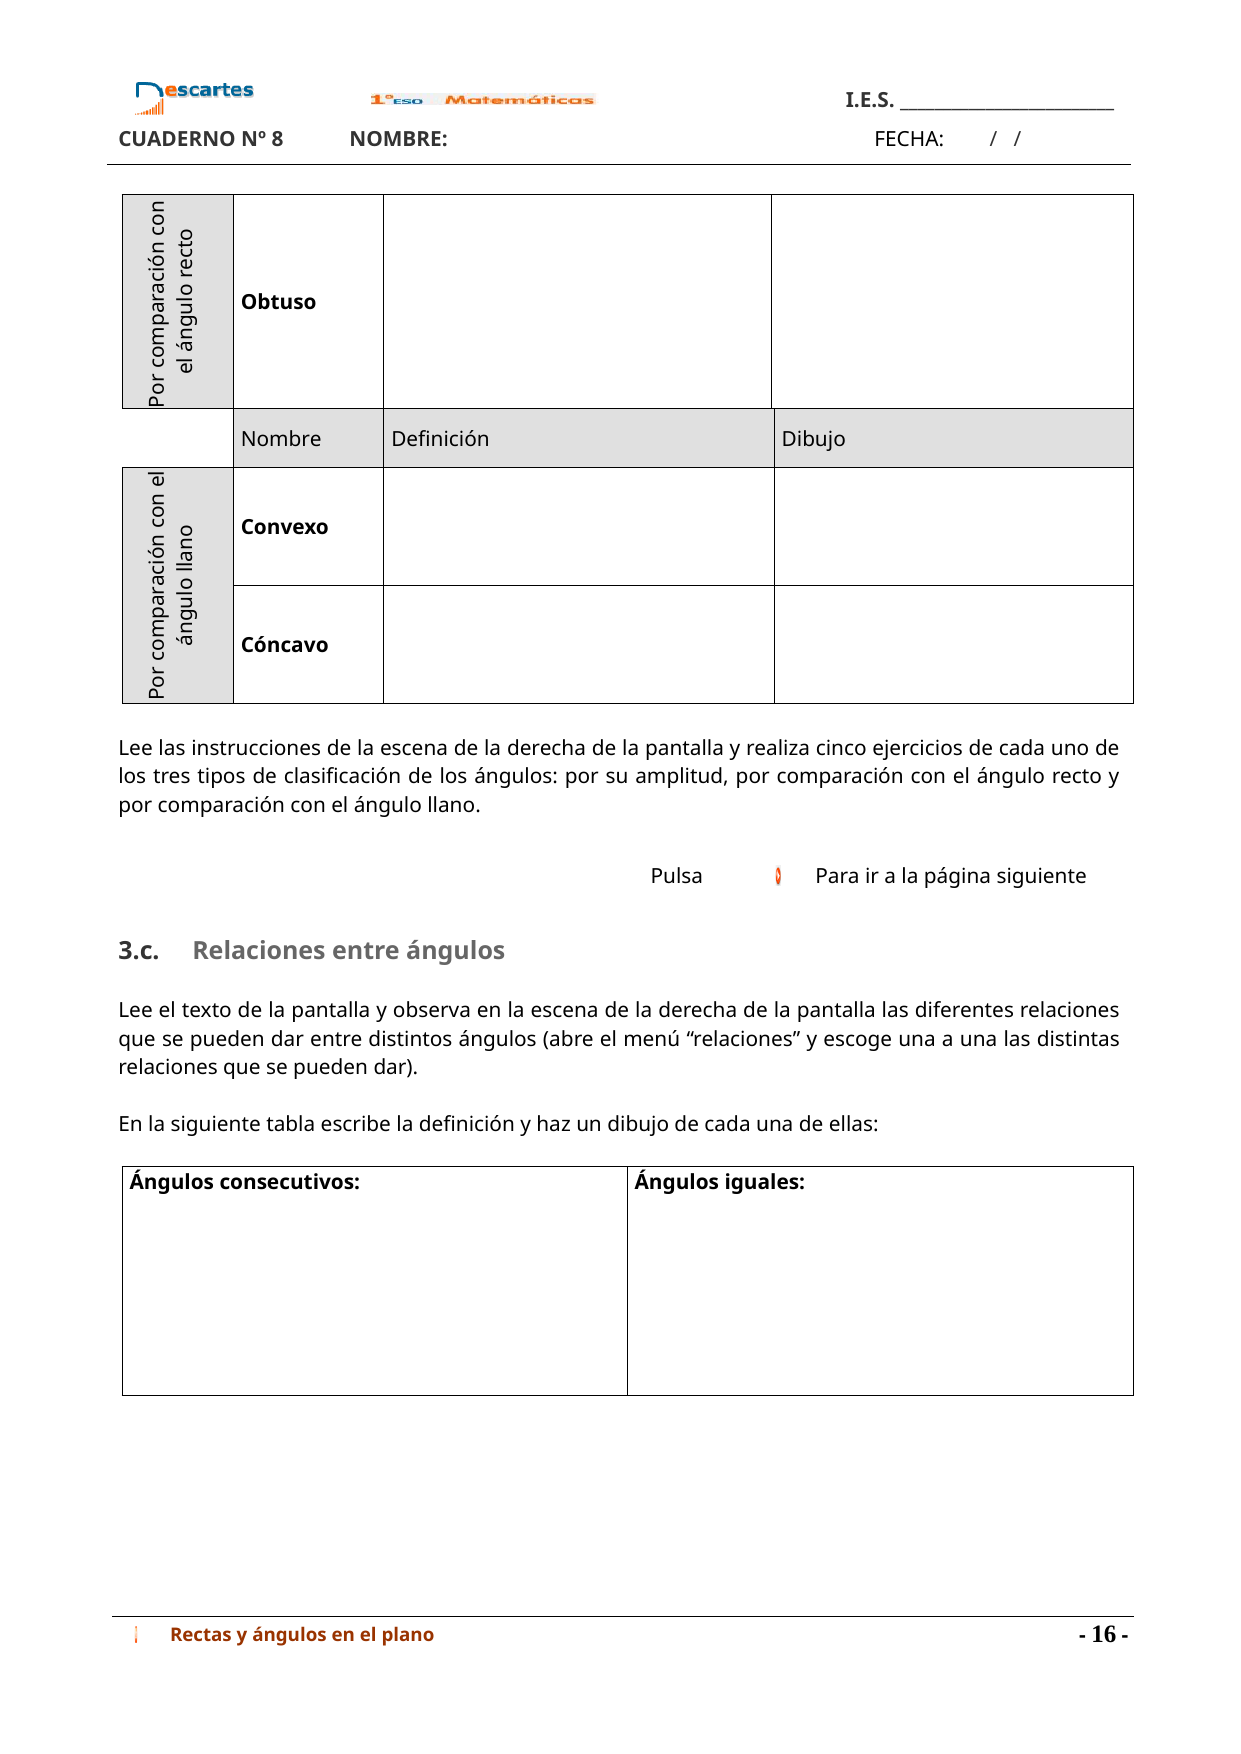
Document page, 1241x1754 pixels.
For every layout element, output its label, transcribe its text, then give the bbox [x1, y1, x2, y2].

text En la siguiente tabla escribe la definición y haz un dibujo de cada una de ellas: [118, 1109, 1122, 1138]
text Lee las instrucciones de la escena de la derecha de la pantalla y realiza cinco ejercicios de cada uno de los tres tipos de clasificación de los ángulos: por su amplitud, por comparación con el ángulo recto y por comparación con el ángulo llano. [118, 733, 1122, 818]
table_header Ángulos iguales: [628, 1167, 1133, 1395]
table_cell Por comparación con el ángulo llano [123, 468, 233, 703]
table_cell [772, 195, 1133, 408]
table_cell Dibujo [775, 409, 1133, 467]
table_cell Por comparación con el ángulo recto [123, 195, 233, 408]
picture [371, 93, 599, 105]
table_header Para ir a la página siguiente [808, 847, 1125, 904]
table_cell [384, 195, 771, 408]
list Relaciones entre ángulos [118, 933, 1122, 967]
table_cell Convexo [234, 468, 383, 585]
table_cell [775, 586, 1133, 703]
table_header Pulsa [643, 847, 752, 904]
table_header [752, 847, 808, 904]
table_cell Definición [384, 409, 774, 467]
table_cell Cóncavo [234, 586, 383, 703]
table_cell [122, 409, 233, 467]
table_cell [384, 468, 774, 585]
table_header Ángulos consecutivos: [123, 1167, 627, 1395]
table_cell [384, 586, 774, 703]
picture [134, 82, 257, 115]
picture [134, 1626, 138, 1643]
picture [775, 865, 781, 886]
table_cell Nombre [234, 409, 383, 467]
table_cell Obtuso [234, 195, 383, 408]
table_cell [775, 468, 1133, 585]
text Lee el texto de la pantalla y observa en la escena de la derecha de la pantalla las diferentes relaciones que se pueden dar entre distintos ángulos (abre el menú “relaciones” y escoge una a una las distintas relaciones que se pueden dar). [118, 996, 1122, 1081]
table_header [107, 847, 643, 904]
